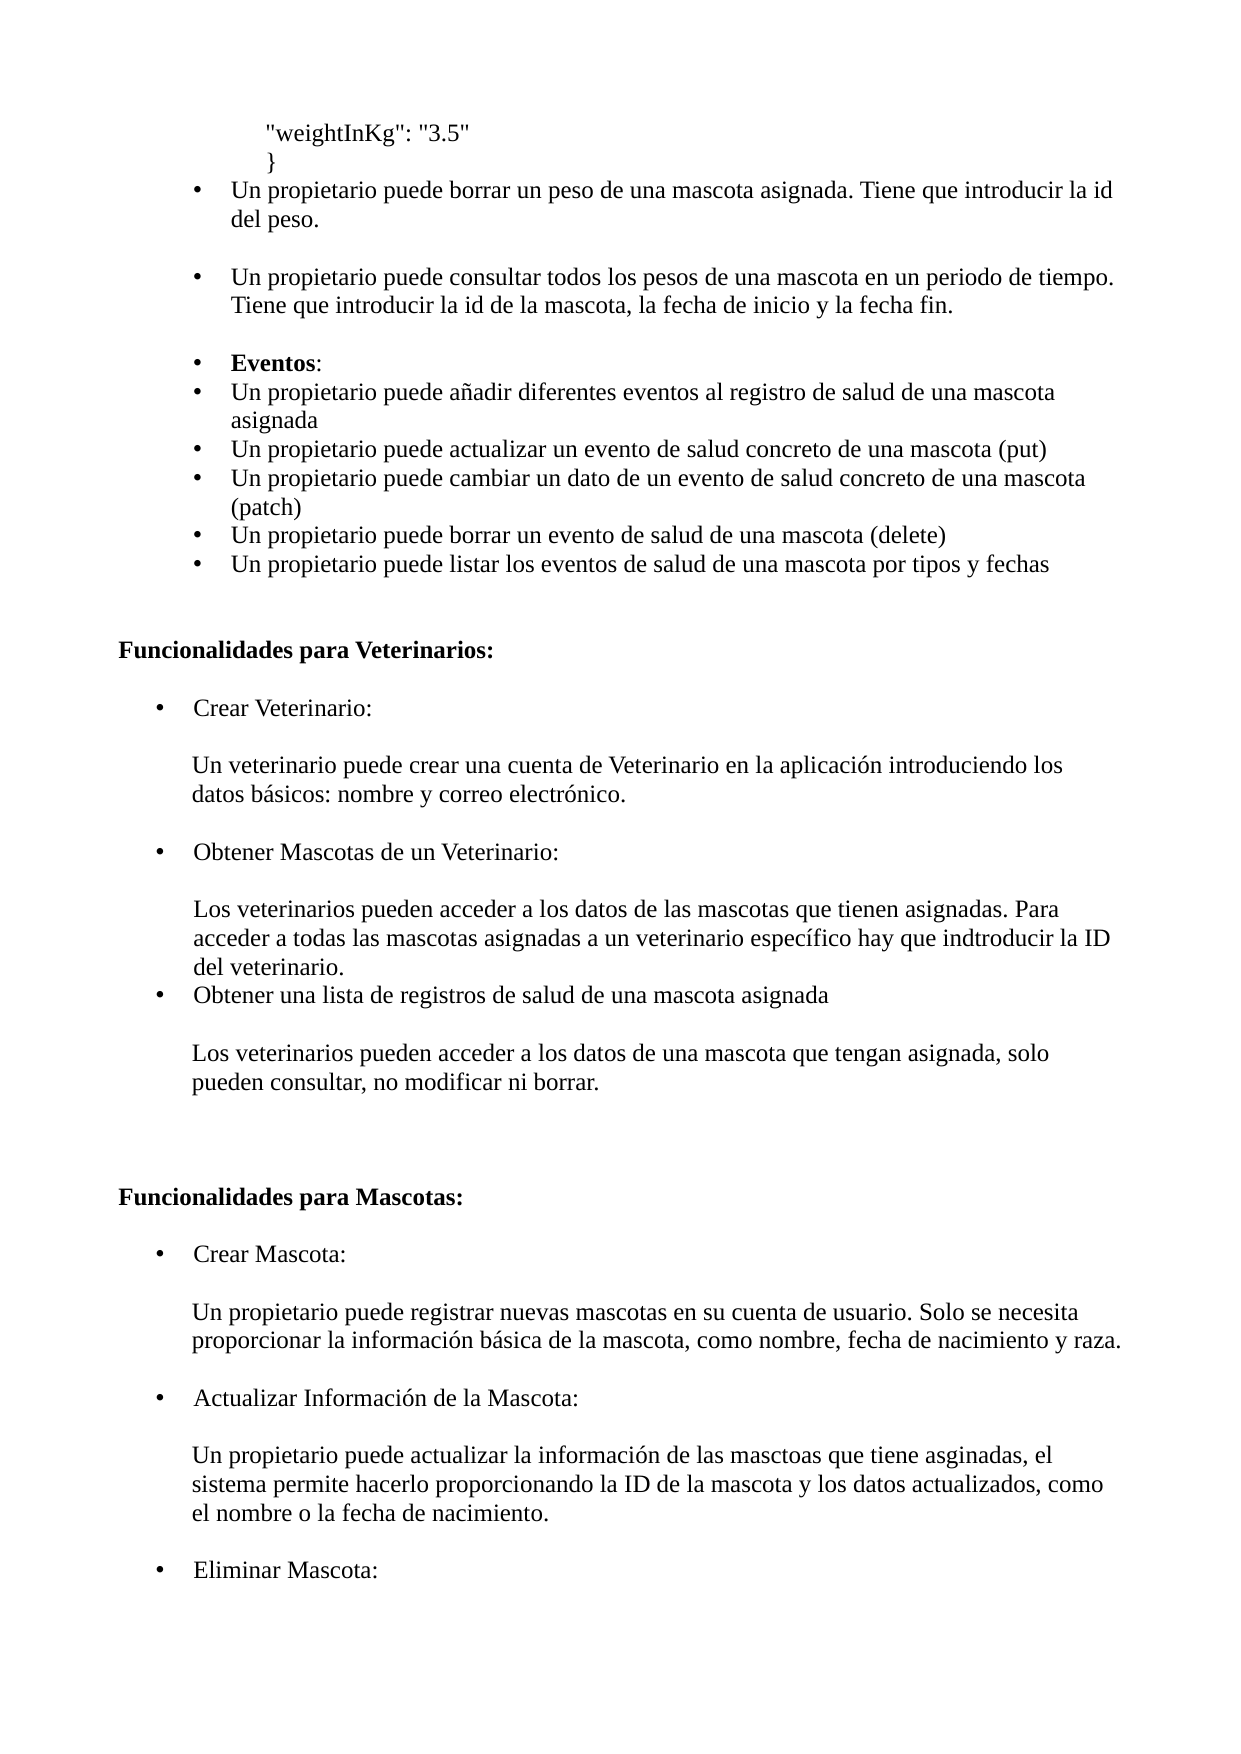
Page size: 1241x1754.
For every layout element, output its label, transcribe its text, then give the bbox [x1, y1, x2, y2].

list Obtener una lista de registros de salud de una mascota asignada [156, 981, 1122, 1009]
list Un propietario puede consultar todos los pesos de una mascota en un periodo de tiempo. Tiene que introducir la id de la mascota, la fecha de inicio y la fecha fin. [193, 262, 1122, 319]
list Crear Veterinario: [156, 693, 1122, 722]
list Obtener Mascotas de un Veterinario: [156, 837, 1122, 866]
text Funcionalidades para Mascotas: [118, 1182, 1122, 1211]
list Los veterinarios pueden acceder a los datos de las mascotas que tienen asignadas. Para acceder a todas las mascotas asignadas a un veterinario específico hay que indtroducir la ID del veterinario. [156, 894, 1122, 981]
list Eliminar Mascota: [156, 1556, 1122, 1584]
list Un propietario puede actualizar un evento de salud concreto de una mascota (put) [193, 434, 1122, 463]
list Un propietario puede añadir diferentes eventos al registro de salud de una mascota asignada [193, 377, 1122, 434]
text Un propietario puede registrar nuevas mascotas en su cuenta de usuario. Solo se necesita proporcionar la información básica de la mascota, como nombre, fecha de nacimiento y raza. [118, 1297, 1122, 1354]
text } [118, 147, 1122, 176]
list Un propietario puede cambiar un dato de un evento de salud concreto de una mascota (patch) [193, 463, 1122, 521]
list Crear Mascota: [156, 1239, 1122, 1268]
list Un propietario puede listar los eventos de salud de una mascota por tipos y fechas [193, 549, 1122, 578]
text "weightInKg": "3.5" [118, 118, 1122, 147]
list Actualizar Información de la Mascota: [156, 1383, 1122, 1412]
list Un propietario puede borrar un peso de una mascota asignada. Tiene que introducir la id del peso. [193, 176, 1122, 233]
list Eventos: [193, 348, 1122, 377]
text Los veterinarios pueden acceder a los datos de una mascota que tengan asignada, solo pueden consultar, no modificar ni borrar. [118, 1038, 1122, 1096]
list Un propietario puede borrar un evento de salud de una mascota (delete) [193, 521, 1122, 549]
text Un propietario puede actualizar la información de las masctoas que tiene asginadas, el sistema permite hacerlo proporcionando la ID de la mascota y los datos actualizados, como el nombre o la fecha de nacimiento. [118, 1441, 1122, 1527]
text Funcionalidades para Veterinarios: [118, 636, 1122, 664]
text Un veterinario puede crear una cuenta de Veterinario en la aplicación introduciendo los datos básicos: nombre y correo electrónico. [118, 751, 1122, 808]
